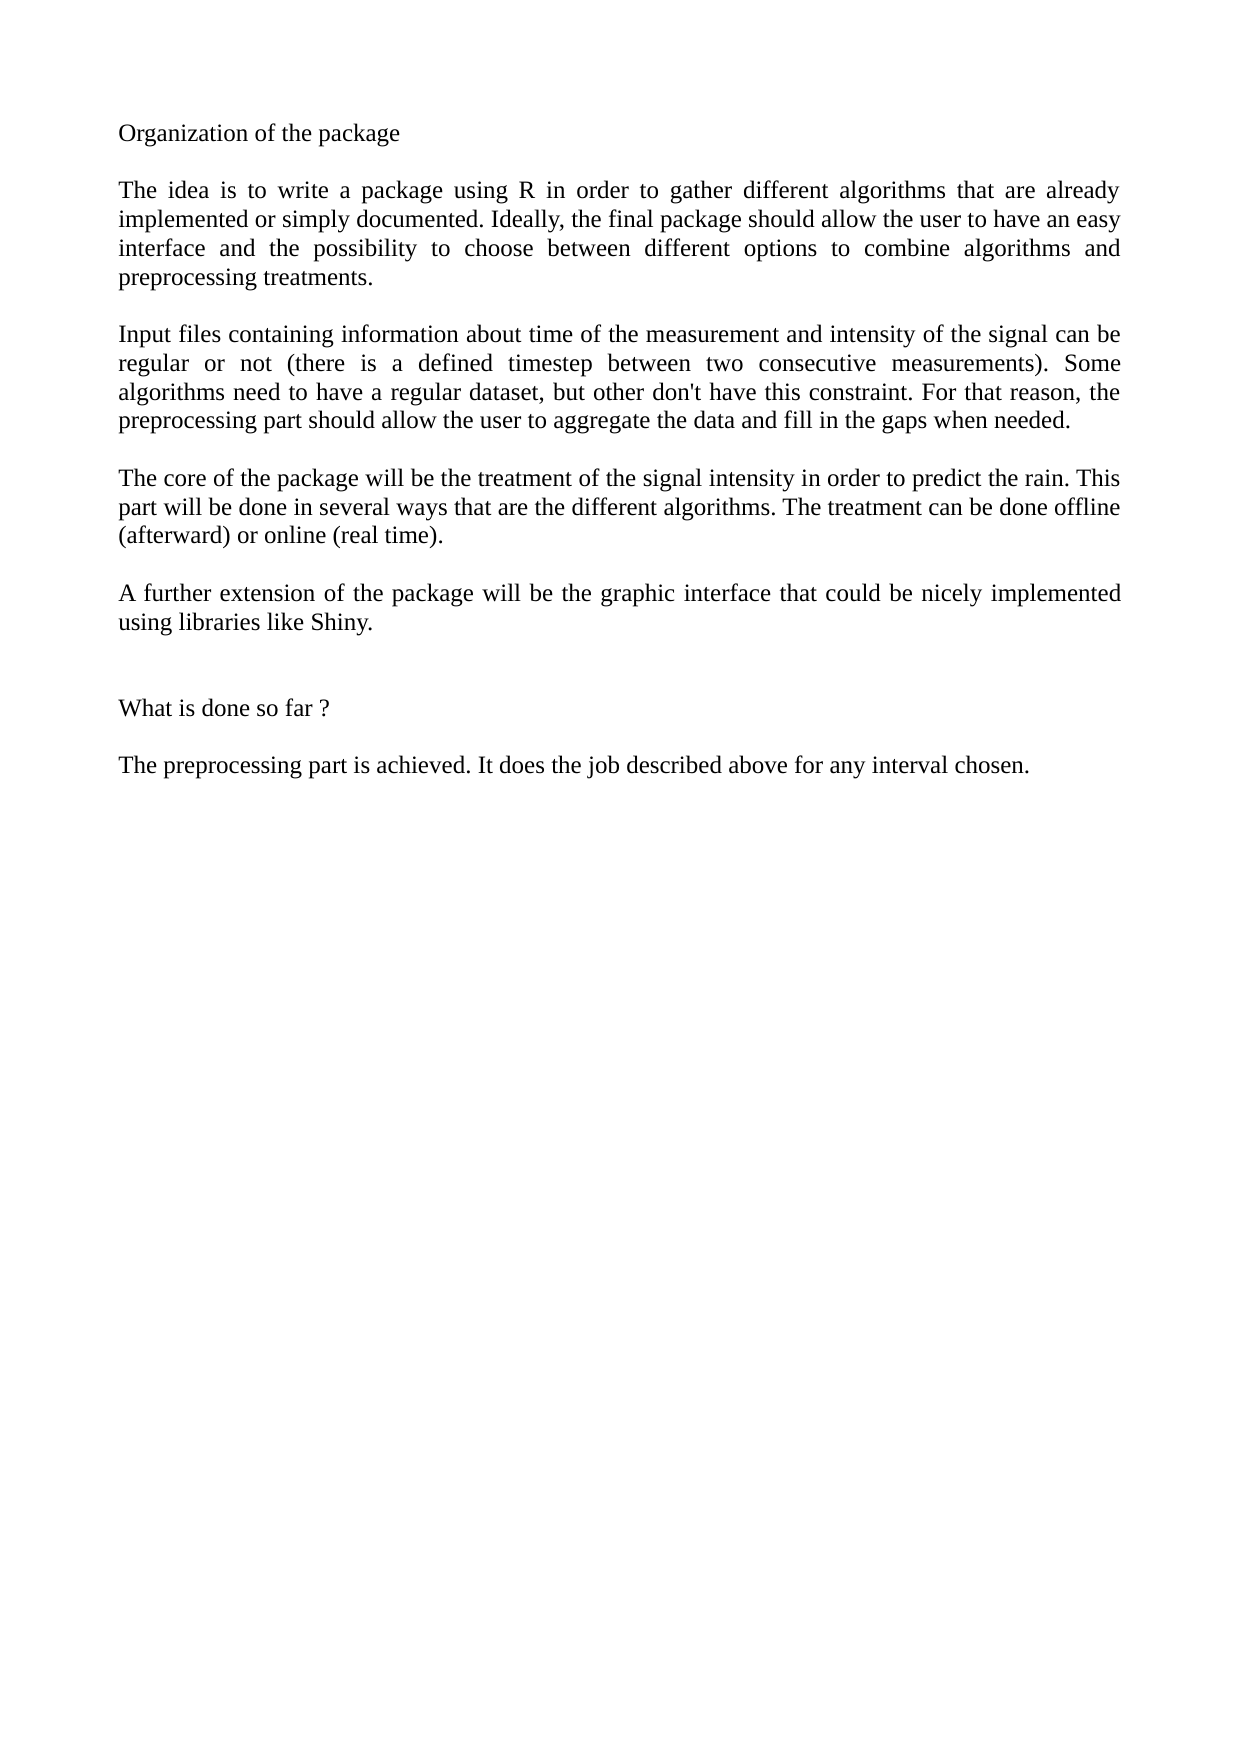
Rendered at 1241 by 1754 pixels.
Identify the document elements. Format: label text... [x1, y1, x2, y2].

text What is done so far ? [118, 693, 1122, 722]
text Organization of the package [118, 118, 1122, 147]
text The idea is to write a package using R in order to gather different algorithms that are already implemented or simply documented. Ideally, the final package should allow the user to have an easy interface and the possibility to choose between different options to combine algorithms and preprocessing treatments. [118, 176, 1122, 291]
text The core of the package will be the treatment of the signal intensity in order to predict the rain. This part will be done in several ways that are the different algorithms. The treatment can be done offline (afterward) or online (real time). [118, 463, 1122, 549]
text Input files containing information about time of the measurement and intensity of the signal can be regular or not (there is a defined timestep between two consecutive measurements). Some algorithms need to have a regular dataset, but other don't have this constraint. For that reason, the preprocessing part should allow the user to aggregate the data and fill in the gaps when needed. [118, 319, 1122, 434]
text A further extension of the package will be the graphic interface that could be nicely implemented using libraries like Shiny. [118, 578, 1122, 636]
text The preprocessing part is achieved. It does the job described above for any interval chosen. [118, 751, 1122, 779]
